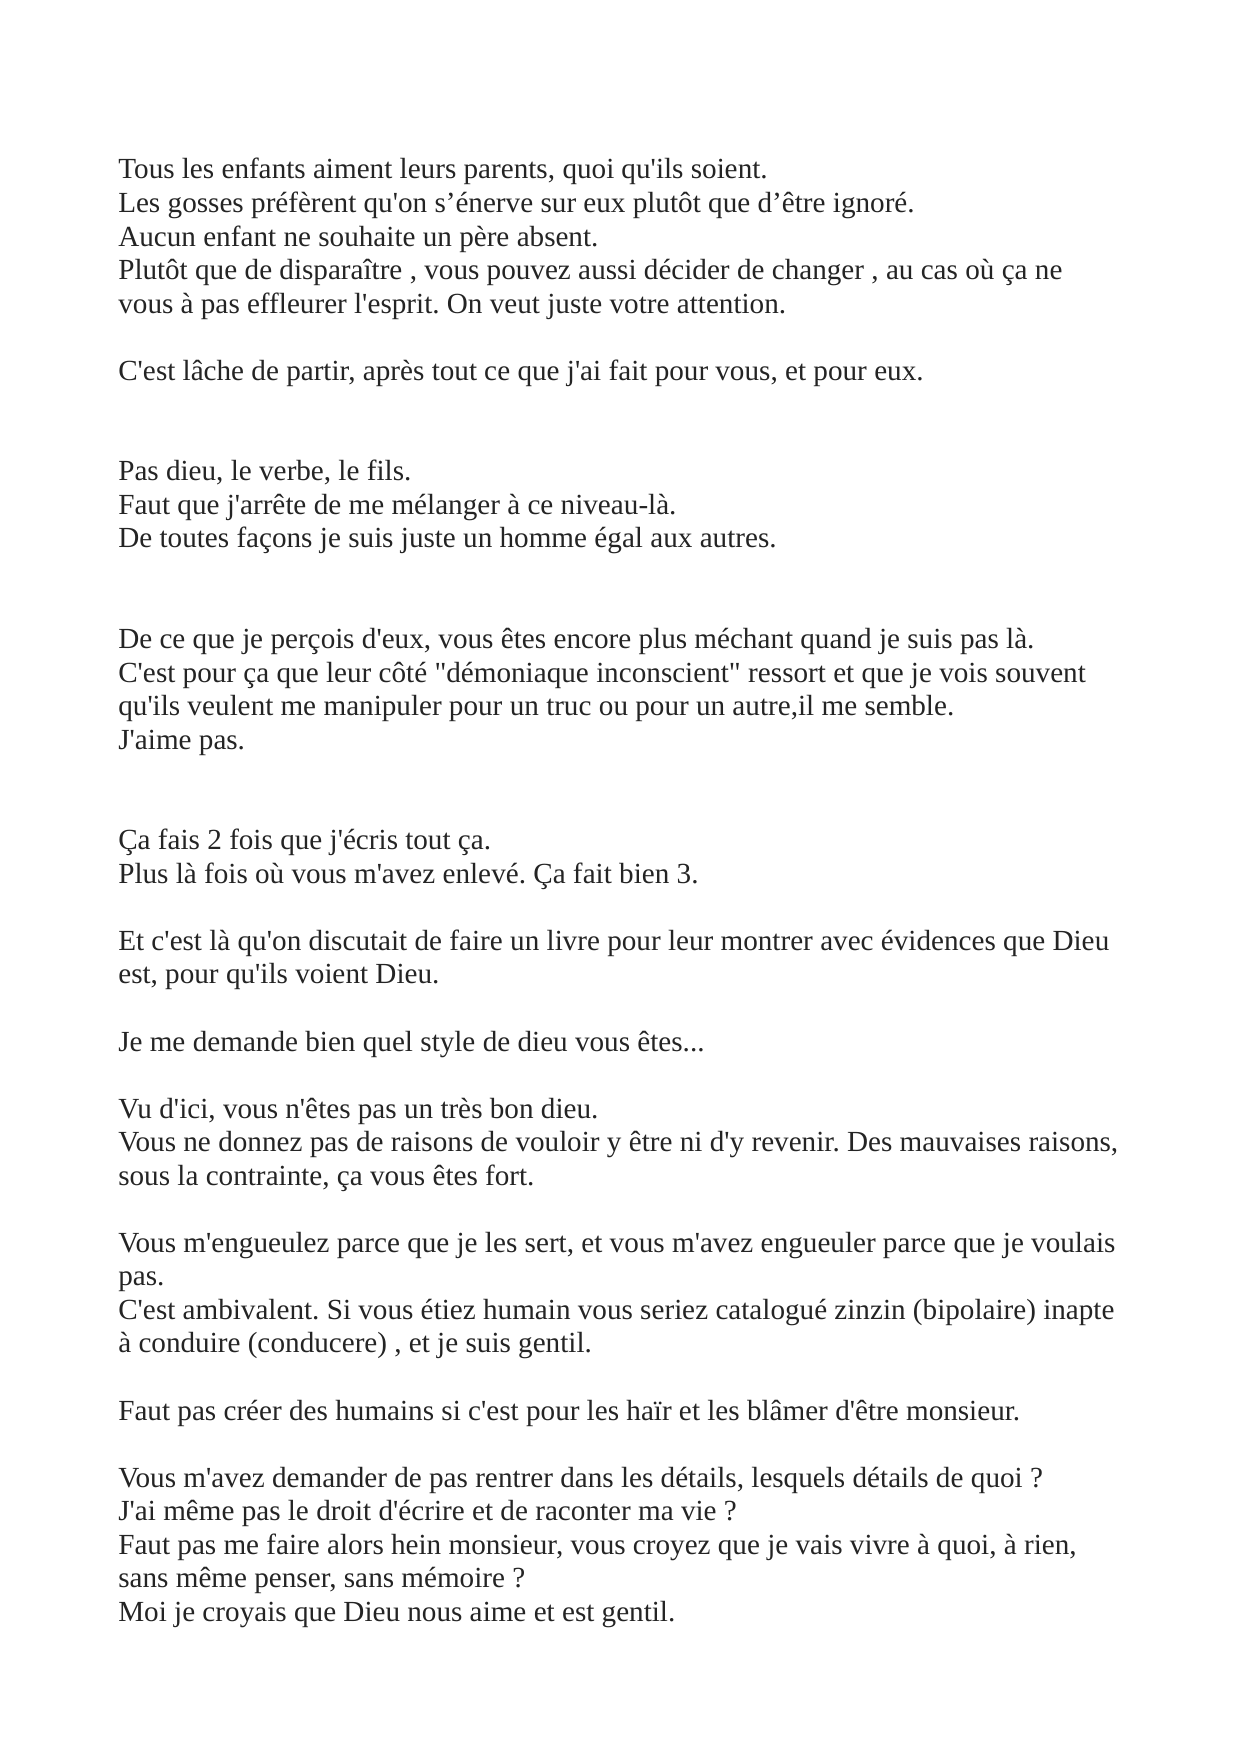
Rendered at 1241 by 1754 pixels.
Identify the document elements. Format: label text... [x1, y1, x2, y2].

text C'est ambivalent. Si vous étiez humain vous seriez catalogué zinzin (bipolaire) inapte à conduire (conducere) , et je suis gentil. [118, 1292, 1122, 1359]
text Plutôt que de disparaître , vous pouvez aussi décider de changer , au cas où ça ne vous à pas effleurer l'esprit. On veut juste votre attention. [118, 252, 1122, 319]
text Faut que j'arrête de me mélanger à ce niveau-là. [118, 487, 1122, 521]
text Aucun enfant ne souhaite un père absent. [118, 219, 1122, 252]
text C'est lâche de partir, après tout ce que j'ai fait pour vous, et pour eux. [118, 319, 1122, 453]
text Pas dieu, le verbe, le fils. [118, 453, 1122, 487]
text Les gosses préfèrent qu'on s’énerve sur eux plutôt que d’être ignoré. [118, 185, 1122, 219]
text Tous les enfants aiment leurs parents, quoi qu'ils soient. [118, 152, 1122, 185]
text Je me demande bien quel style de dieu vous êtes... [118, 1024, 1122, 1057]
text Moi je croyais que Dieu nous aime et est gentil. [118, 1594, 1122, 1627]
text Vu d'ici, vous n'êtes pas un très bon dieu. [118, 1091, 1122, 1124]
text Vous m'avez demander de pas rentrer dans les détails, lesquels détails de quoi ? [118, 1460, 1122, 1493]
text Plus là fois où vous m'avez enlevé. Ça fait bien 3. [118, 856, 1122, 889]
text Vous m'engueulez parce que je les sert, et vous m'avez engueuler parce que je voulais pas. [118, 1225, 1122, 1292]
text Et c'est là qu'on discutait de faire un livre pour leur montrer avec évidences que Dieu est, pour qu'ils voient Dieu. [118, 923, 1122, 990]
text Vous ne donnez pas de raisons de vouloir y être ni d'y revenir. Des mauvaises raisons, sous la contrainte, ça vous êtes fort. [118, 1124, 1122, 1191]
text J'aime pas. [118, 722, 1122, 755]
text C'est pour ça que leur côté "démoniaque inconscient" ressort et que je vois souvent qu'ils veulent me manipuler pour un truc ou pour un autre,il me semble. [118, 655, 1122, 722]
text Faut pas créer des humains si c'est pour les haïr et les blâmer d'être monsieur. [118, 1393, 1122, 1426]
text J'ai même pas le droit d'écrire et de raconter ma vie ? [118, 1493, 1122, 1527]
text De ce que je perçois d'eux, vous êtes encore plus méchant quand je suis pas là. [118, 621, 1122, 655]
text Ça fais 2 fois que j'écris tout ça. [118, 822, 1122, 856]
text De toutes façons je suis juste un homme égal aux autres. [118, 521, 1122, 554]
text Faut pas me faire alors hein monsieur, vous croyez que je vais vivre à quoi, à rien, sans même penser, sans mémoire ? [118, 1527, 1122, 1594]
